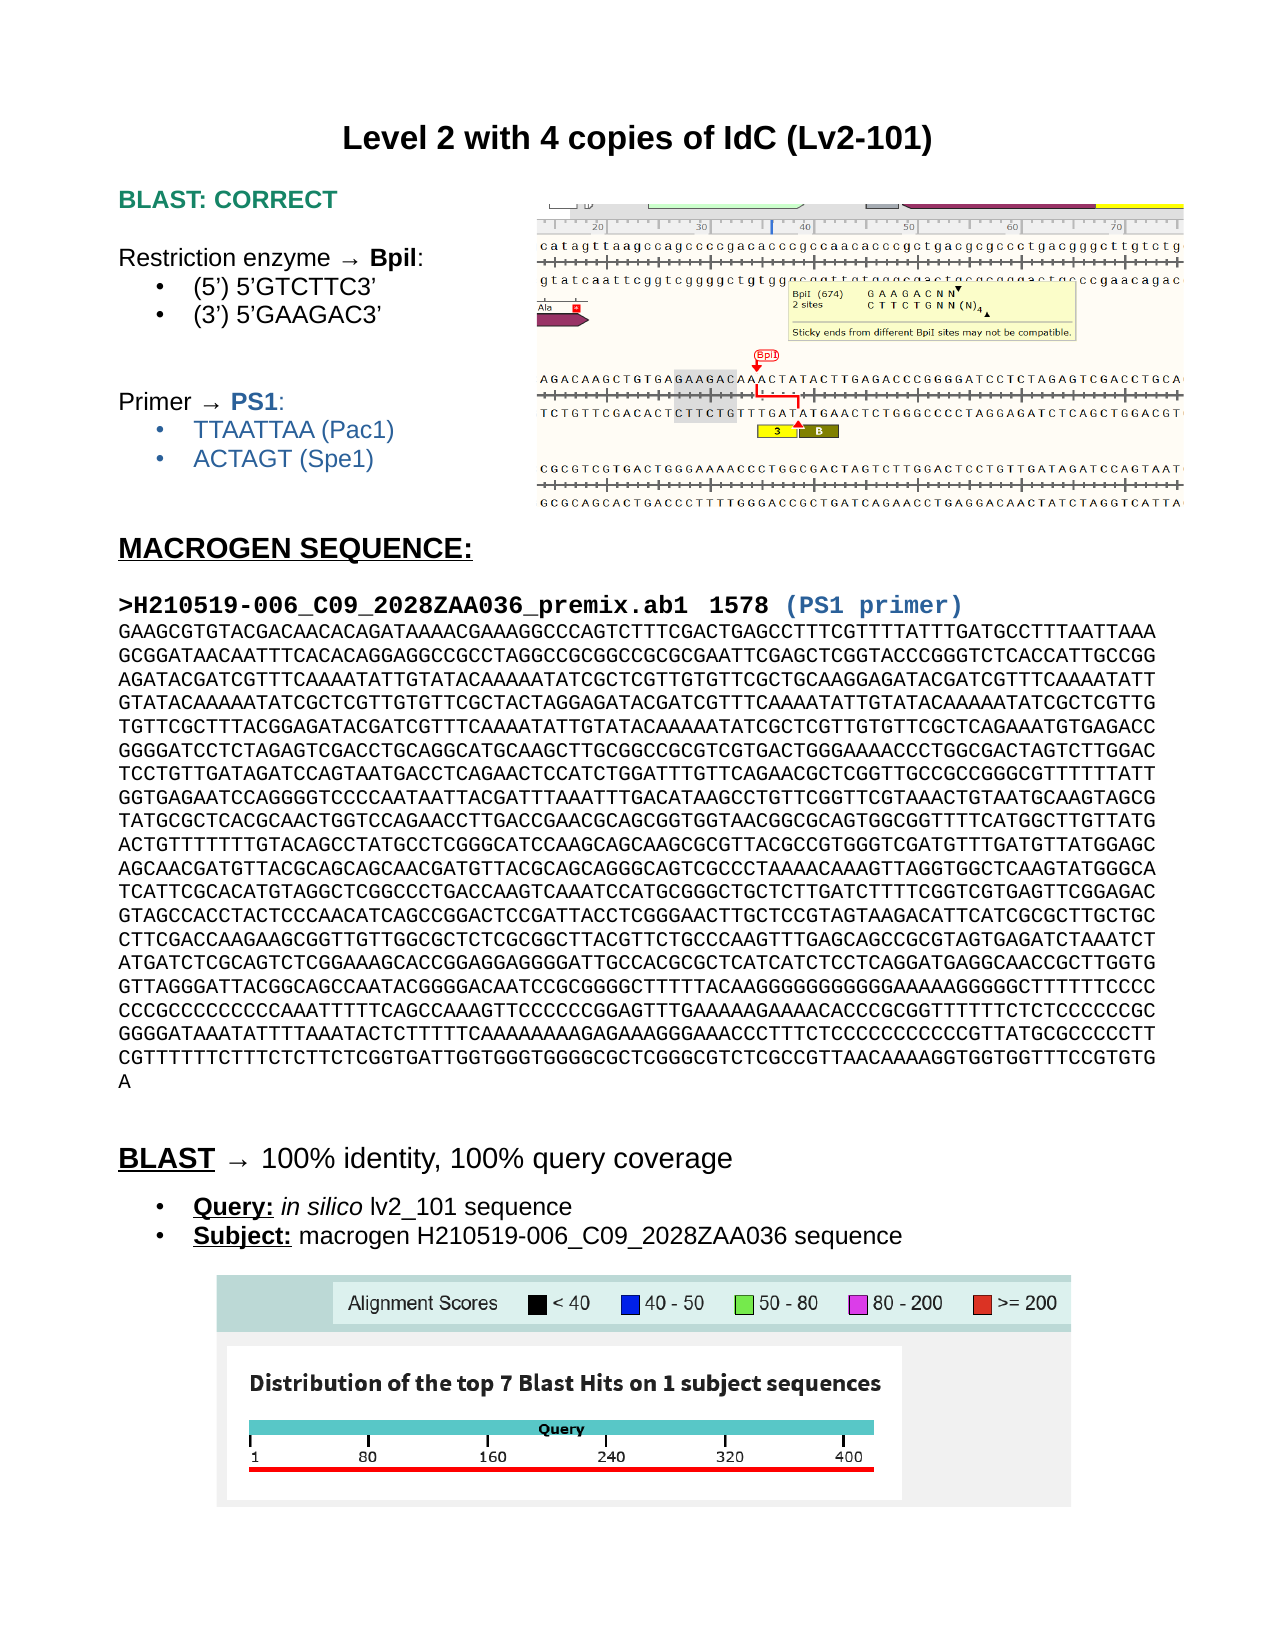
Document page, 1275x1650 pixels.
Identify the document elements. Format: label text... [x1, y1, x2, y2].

list Subject: macrogen H210519-006_C09_2028ZAA036 sequence [156, 1221, 1157, 1250]
text Restriction enzyme → Bpil: [118, 243, 536, 272]
text Primer → PS1: [118, 387, 536, 416]
text BLAST: CORRECT [118, 185, 1157, 214]
list Query: in silico lv2_101 sequence [156, 1192, 1157, 1221]
text MACROGEN SEQUENCE: [118, 531, 1157, 564]
text GAAGCGTGTACGACAACACAGATAAAACGAAAGGCCCAGTCTTTCGACTGAGCCTTTCGTTTTATTTGATGCCTTTAATTAAAGCGGATAACAATTTCACACAGGAGGCCGCCTAGGCCGCGGCCGCGCGAATTCGAGCTCGGTACCCGGGTCTCACCATTGCCGGAGATACGATCGTTTCAAAATATTGTATACAAAAATATCGCTCGTTGTGTTCGCTGCAAGGAGATACGATCGTTTCAAAATATTGTATACAAAAATATCGCTCGTTGTGTTCGCTACTAGGAGATACGATCGTTTCAAAATATTGTATACAAAAATATCGCTCGTTGTGTTCGCTTTACGGAGATACGATCGTTTCAAAATATTGTATACAAAAATATCGCTCGTTGTGTTCGCTCAGAAATGTGAGACCGGGGATCCTCTAGAGTCGACCTGCAGGCATGCAAGCTTGCGGCCGCGTCGTGACTGGGAAAACCCTGGCGACTAGTCTTGGACTCCTGTTGATAGATCCAGTAATGACCTCAGAACTCCATCTGGATTTGTTCAGAACGCTCGGTTGCCGCCGGGCGTTTTTTATTGGTGAGAATCCAGGGGTCCCCAATAATTACGATTTAAATTTGACATAAGCCTGTTCGGTTCGTAAACTGTAATGCAAGTAGCGTATGCGCTCACGCAACTGGTCCAGAACCTTGACCGAACGCAGCGGTGGTAACGGCGCAGTGGCGGTTTTCATGGCTTGTTATGACTGTTTTTTTGTACAGCCTATGCCTCGGGCATCCAAGCAGCAAGCGCGTTACGCCGTGGGTCGATGTTTGATGTTATGGAGCAGCAACGATGTTACGCAGCAGCAACGATGTTACGCAGCAGGGCAGTCGCCCTAAAACAAAGTTAGGTGGCTCAAGTATGGGCATCATTCGCACATGTAGGCTCGGCCCTGACCAAGTCAAATCCATGCGGGCTGCTCTTGATCTTTTCGGTCGTGAGTTCGGAGACGTAGCCACCTACTCCCAACATCAGCCGGACTCCGATTACCTCGGGAACTTGCTCCGTAGTAAGACATTCATCGCGCTTGCTGCCTTCGACCAAGAAGCGGTTGTTGGCGCTCTCGCGGCTTACGTTCTGCCCAAGTTTGAGCAGCCGCGTAGTGAGATCTAAATCTATGATCTCGCAGTCTCGGAAAGCACCGGAGGAGGGGATTGCCACGCGCTCATCATCTCCTCAGGATGAGGCAACCGCTTGGTGGTTAGGGATTACGGCAGCCAATACGGGGACAATCCGCGGGGCTTTTTACAAGGGGGGGGGGGAAAAAGGGGGCTTTTTTCCCCCCCGCCCCCCCCCAAATTTTTCAGCCAAAGTTCCCCCCGGAGTTTGAAAAAGAAAACACCCGCGGTTTTTTCTCTCCCCCCGCGGGGATAAATATTTTAAATACTCTTTTTCAAAAAAAAGAGAAAGGGAAACCCTTTCTCCCCCCCCCCCGTTATGCGCCCCCTTCGTTTTTTCTTTCTCTTCTCGGTGATTGGTGGGTGGGGCGCTCGGGCGTCTCGCCGTTAACAAAAGGTGGTGGTTTCCGTGTGA [118, 621, 1157, 1094]
list TTAATTAA (Pac1) [156, 416, 536, 444]
picture [536, 204, 1184, 507]
picture [216, 1275, 1072, 1507]
list (5’) 5’GTCTTC3’ [156, 272, 536, 300]
list (3’) 5’GAAGAC3’ [156, 300, 536, 329]
list ACTAGT (Spe1) [156, 444, 536, 473]
text BLAST → 100% identity, 100% query coverage [118, 1141, 1157, 1174]
text Level 2 with 4 copies of IdC (Lv2-101) [118, 118, 1157, 157]
text >H210519-006_C09_2028ZAA036_premix.ab1 1578 (PS1 primer) [118, 593, 1157, 621]
